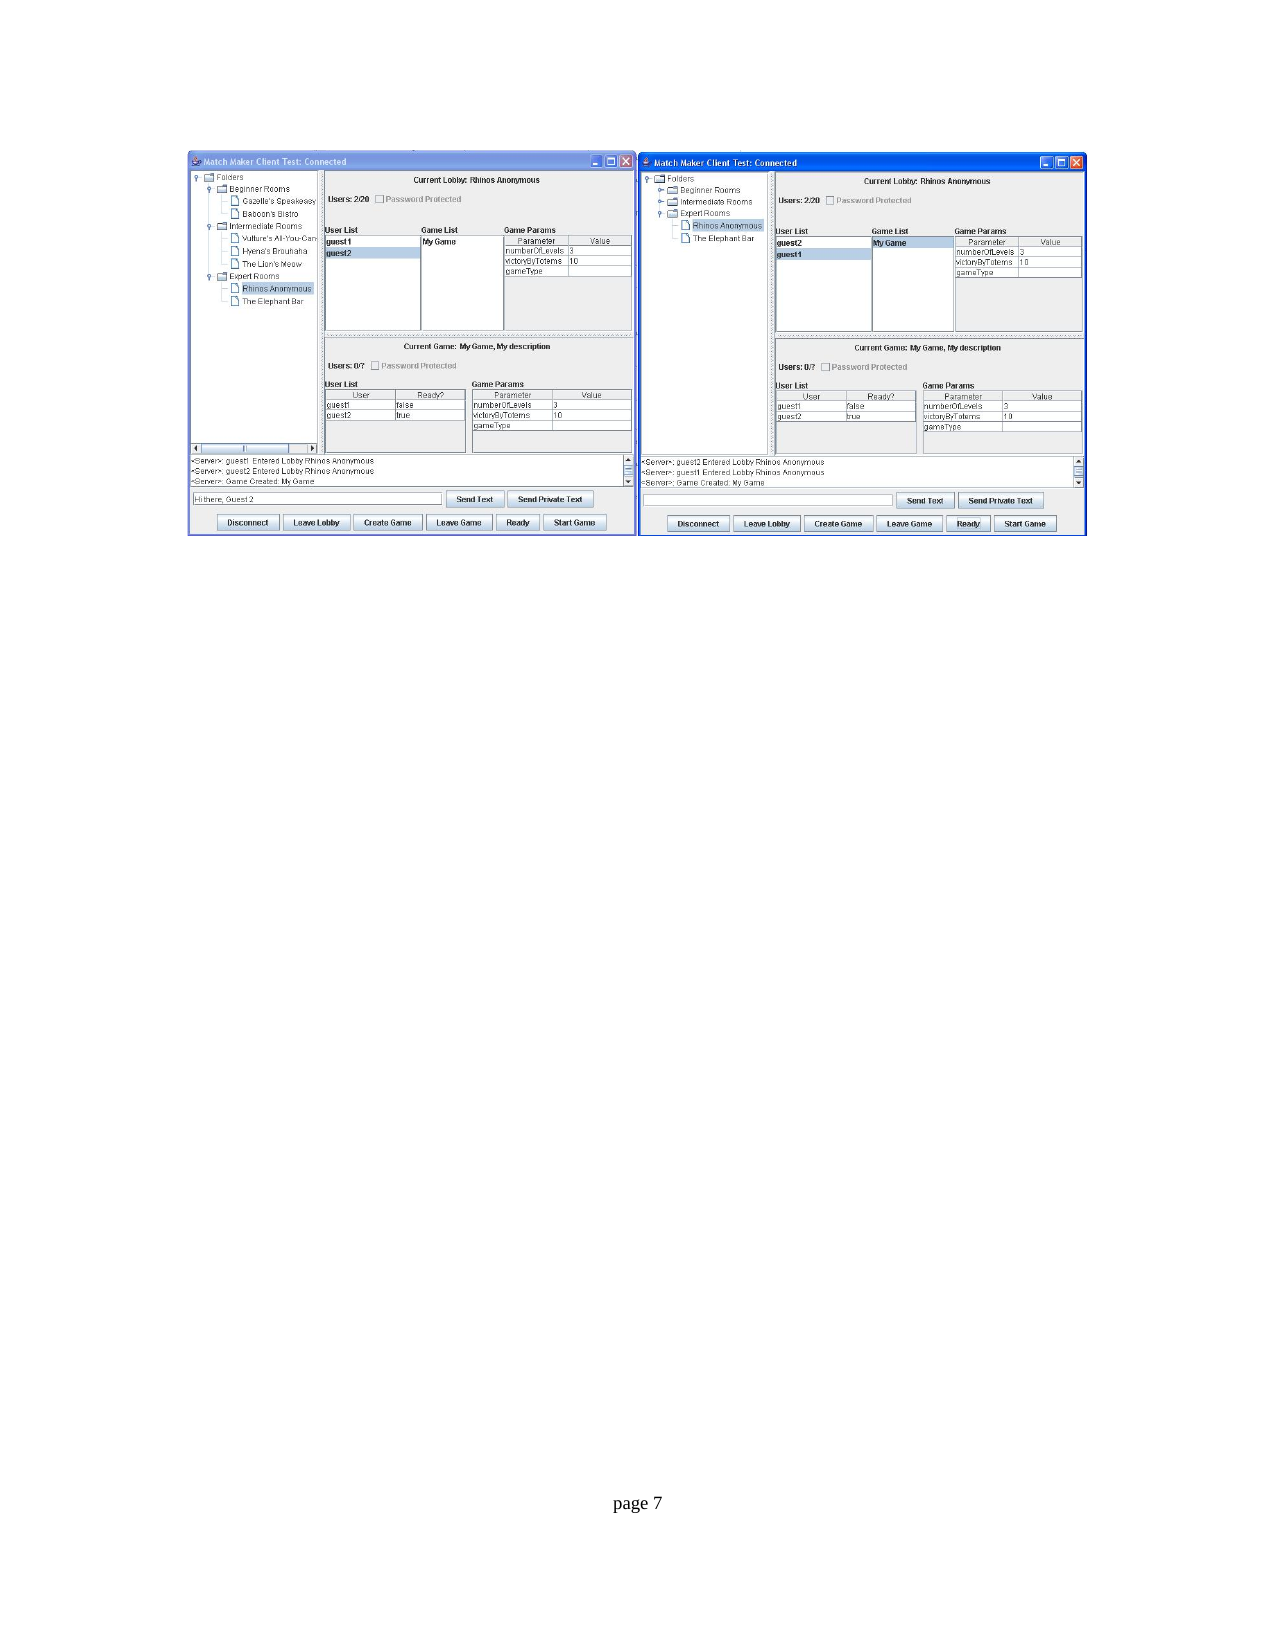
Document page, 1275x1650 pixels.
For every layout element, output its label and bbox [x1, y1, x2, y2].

picture [187, 150, 1088, 536]
